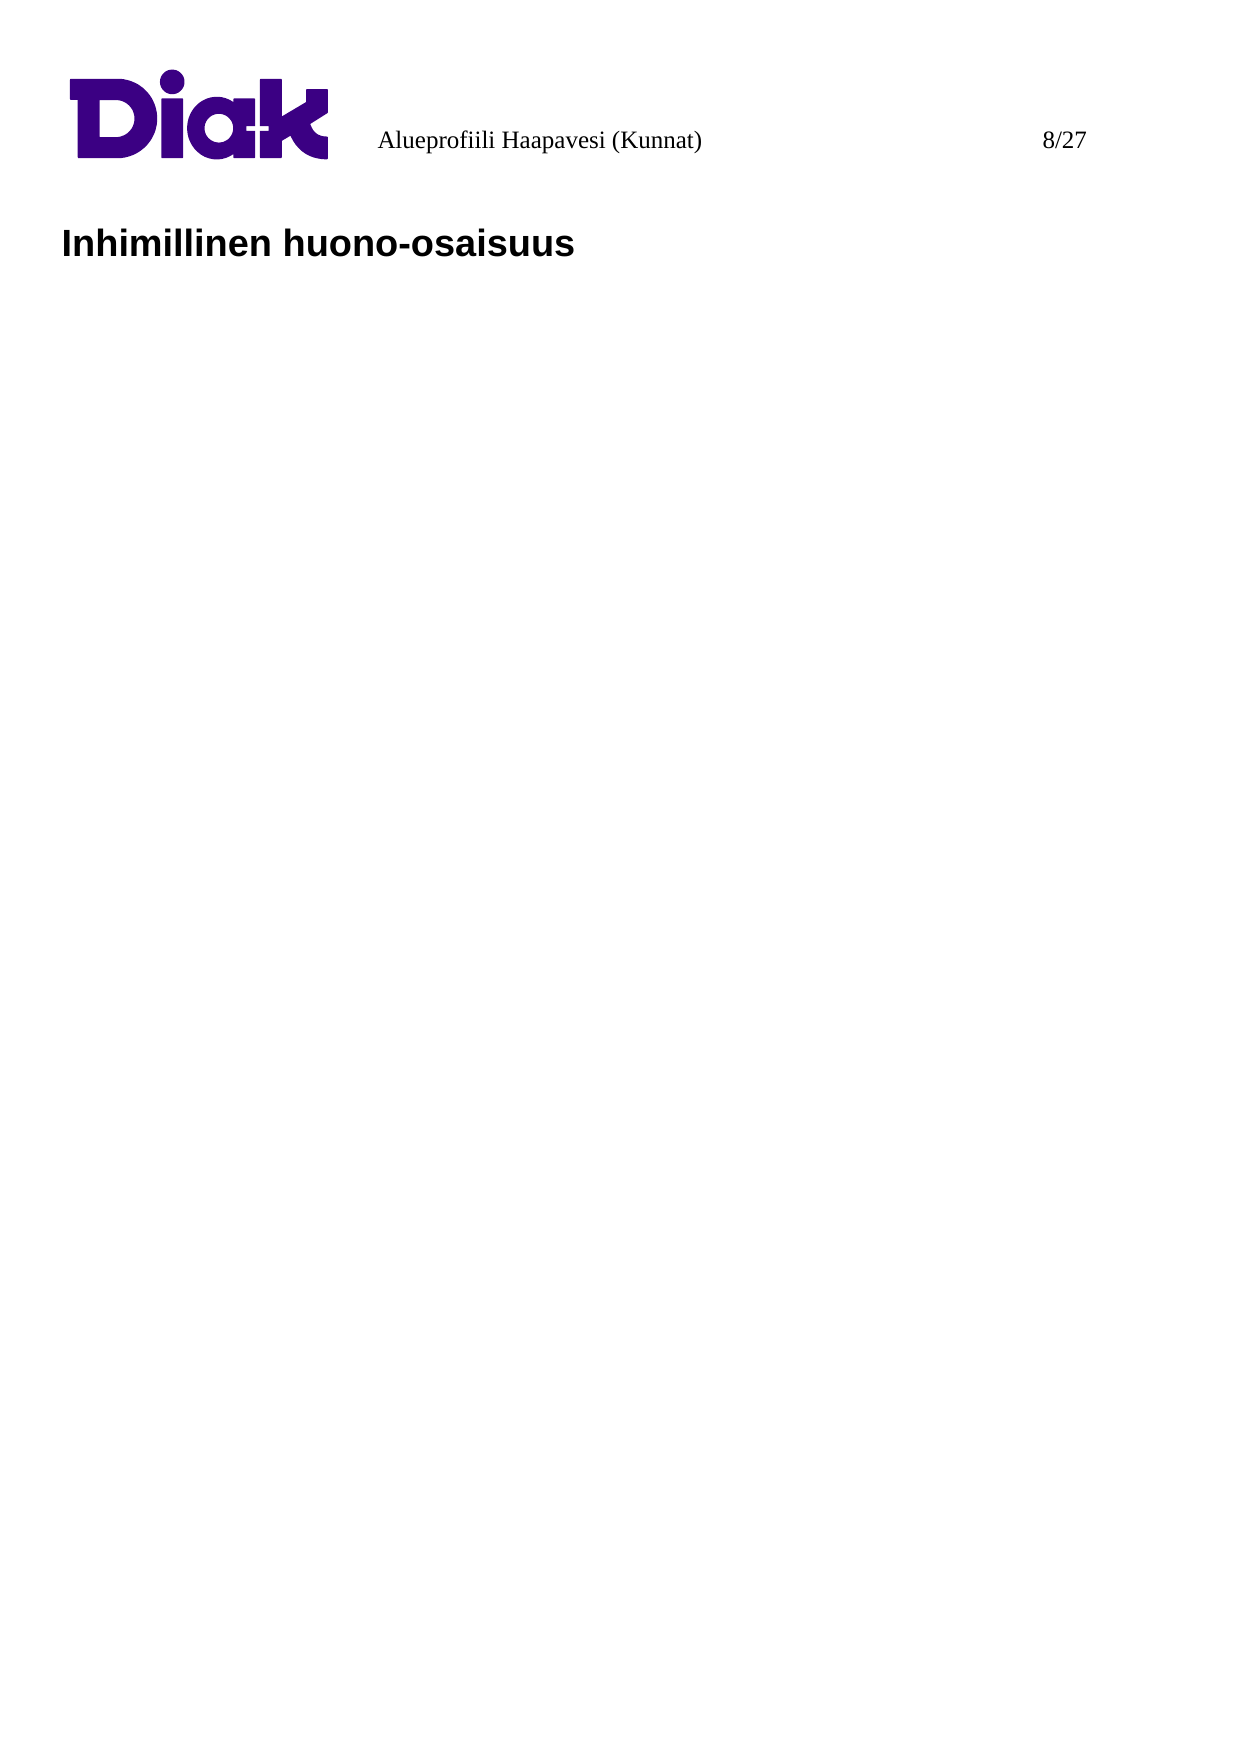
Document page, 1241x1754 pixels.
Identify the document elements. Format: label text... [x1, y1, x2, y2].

subtitle Inhimillinen huono-osaisuus [61, 221, 1179, 265]
